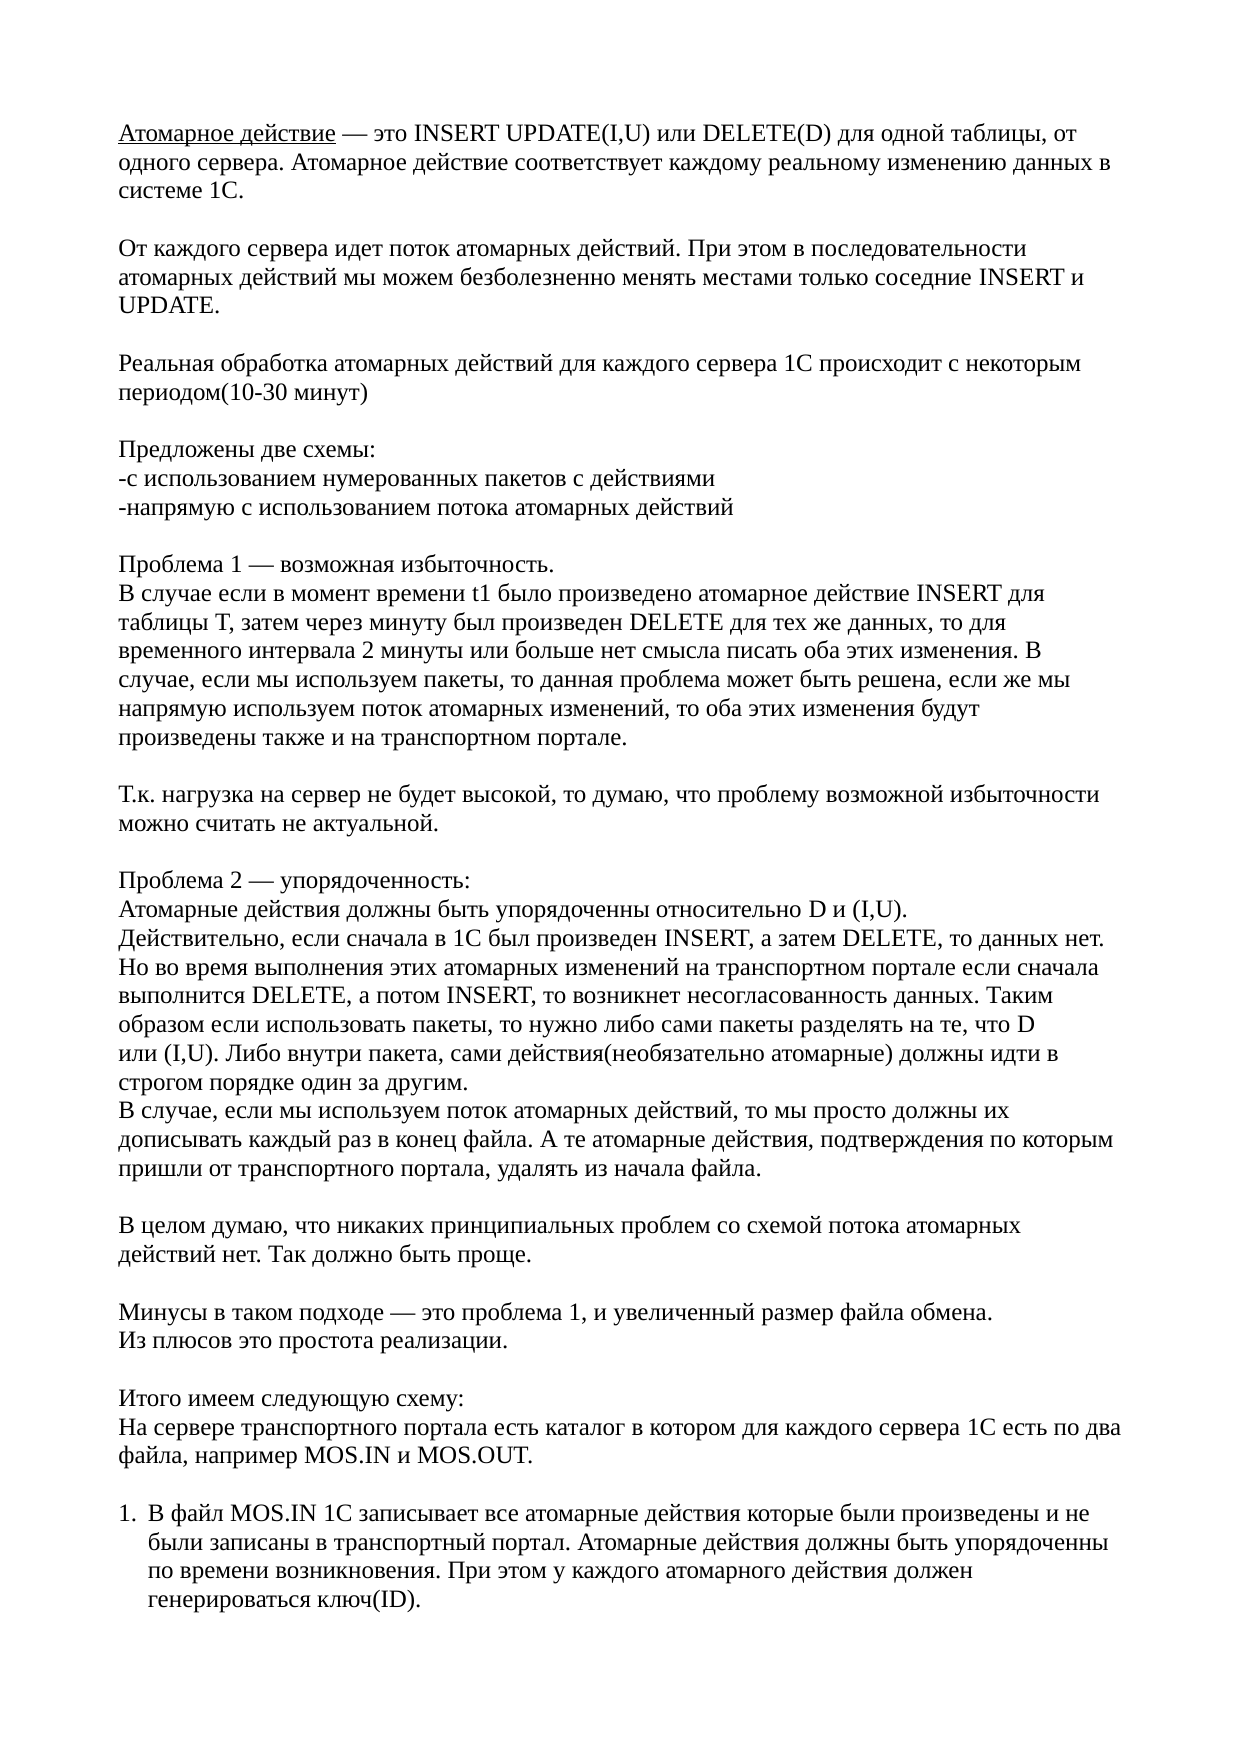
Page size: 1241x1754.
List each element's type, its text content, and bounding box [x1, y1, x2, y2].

text От каждого сервера идет поток атомарных действий. При этом в последовательности атомарных действий мы можем безболезненно менять местами только соседние INSERT и UPDATE. [118, 233, 1122, 319]
text Атомарные действия должны быть упорядоченны относительно D и (I,U). [118, 894, 1122, 923]
text Предложены две схемы: [118, 434, 1122, 463]
text Минусы в таком подходе — это проблема 1, и увеличенный размер файла обмена. [118, 1297, 1122, 1326]
text -напрямую с использованием потока атомарных действий [118, 492, 1122, 521]
text Из плюсов это простота реализации. [118, 1326, 1122, 1354]
text Проблема 2 — упорядоченность: [118, 866, 1122, 894]
text На сервере транспортного портала есть каталог в котором для каждого сервера 1C есть по два файла, например MOS.IN и MOS.OUT. [118, 1412, 1122, 1469]
text -с использованием нумерованных пакетов с действиями [118, 463, 1122, 492]
text Итого имеем следующую схему: [118, 1383, 1122, 1412]
text Атомарное действие — это INSERT UPDATE(I,U) или DELETE(D) для одной таблицы, от одного сервера. Атомарное действие соответствует каждому реальному изменению данных в системе 1С. [118, 118, 1122, 204]
text Проблема 1 — возможная избыточность. [118, 549, 1122, 578]
text В случае если в момент времени t1 было произведено атомарное действие INSERT для таблицы T, затем через минуту был произведен DELETE для тех же данных, то для временного интервала 2 минуты или больше нет смысла писать оба этих изменения. В случае, если мы используем пакеты, то данная проблема может быть решена, если же мы напрямую используем поток атомарных изменений, то оба этих изменения будут произведены также и на транспортном портале. [118, 578, 1122, 751]
text В целом думаю, что никаких принципиальных проблем со схемой потока атомарных действий нет. Так должно быть проще. [118, 1211, 1122, 1268]
text Действительно, если сначала в 1С был произведен INSERT, а затем DELETE, то данных нет. Но во время выполнения этих атомарных изменений на транспортном портале если сначала выполнится DELETE, а потом INSERT, то возникнет несогласованность данных. Таким образом если использовать пакеты, то нужно либо сами пакеты разделять на те, что D или (I,U). Либо внутри пакета, сами действия(необязательно атомарные) должны идти в строгом порядке один за другим. [118, 923, 1122, 1096]
text Т.к. нагрузка на сервер не будет высокой, то думаю, что проблему возможной избыточности можно считать не актуальной. [118, 779, 1122, 837]
text В случае, если мы используем поток атомарных действий, то мы просто должны их дописывать каждый раз в конец файла. А те атомарные действия, подтверждения по которым пришли от транспортного портала, удалять из начала файла. [118, 1096, 1122, 1182]
list В файл MOS.IN 1С записывает все атомарные действия которые были произведены и не были записаны в транспортный портал. Атомарные действия должны быть упорядоченны по времени возникновения. При этом у каждого атомарного действия должен генерироваться ключ(ID). [118, 1498, 1122, 1613]
text Реальная обработка атомарных действий для каждого сервера 1С происходит с некоторым периодом(10-30 минут) [118, 348, 1122, 406]
